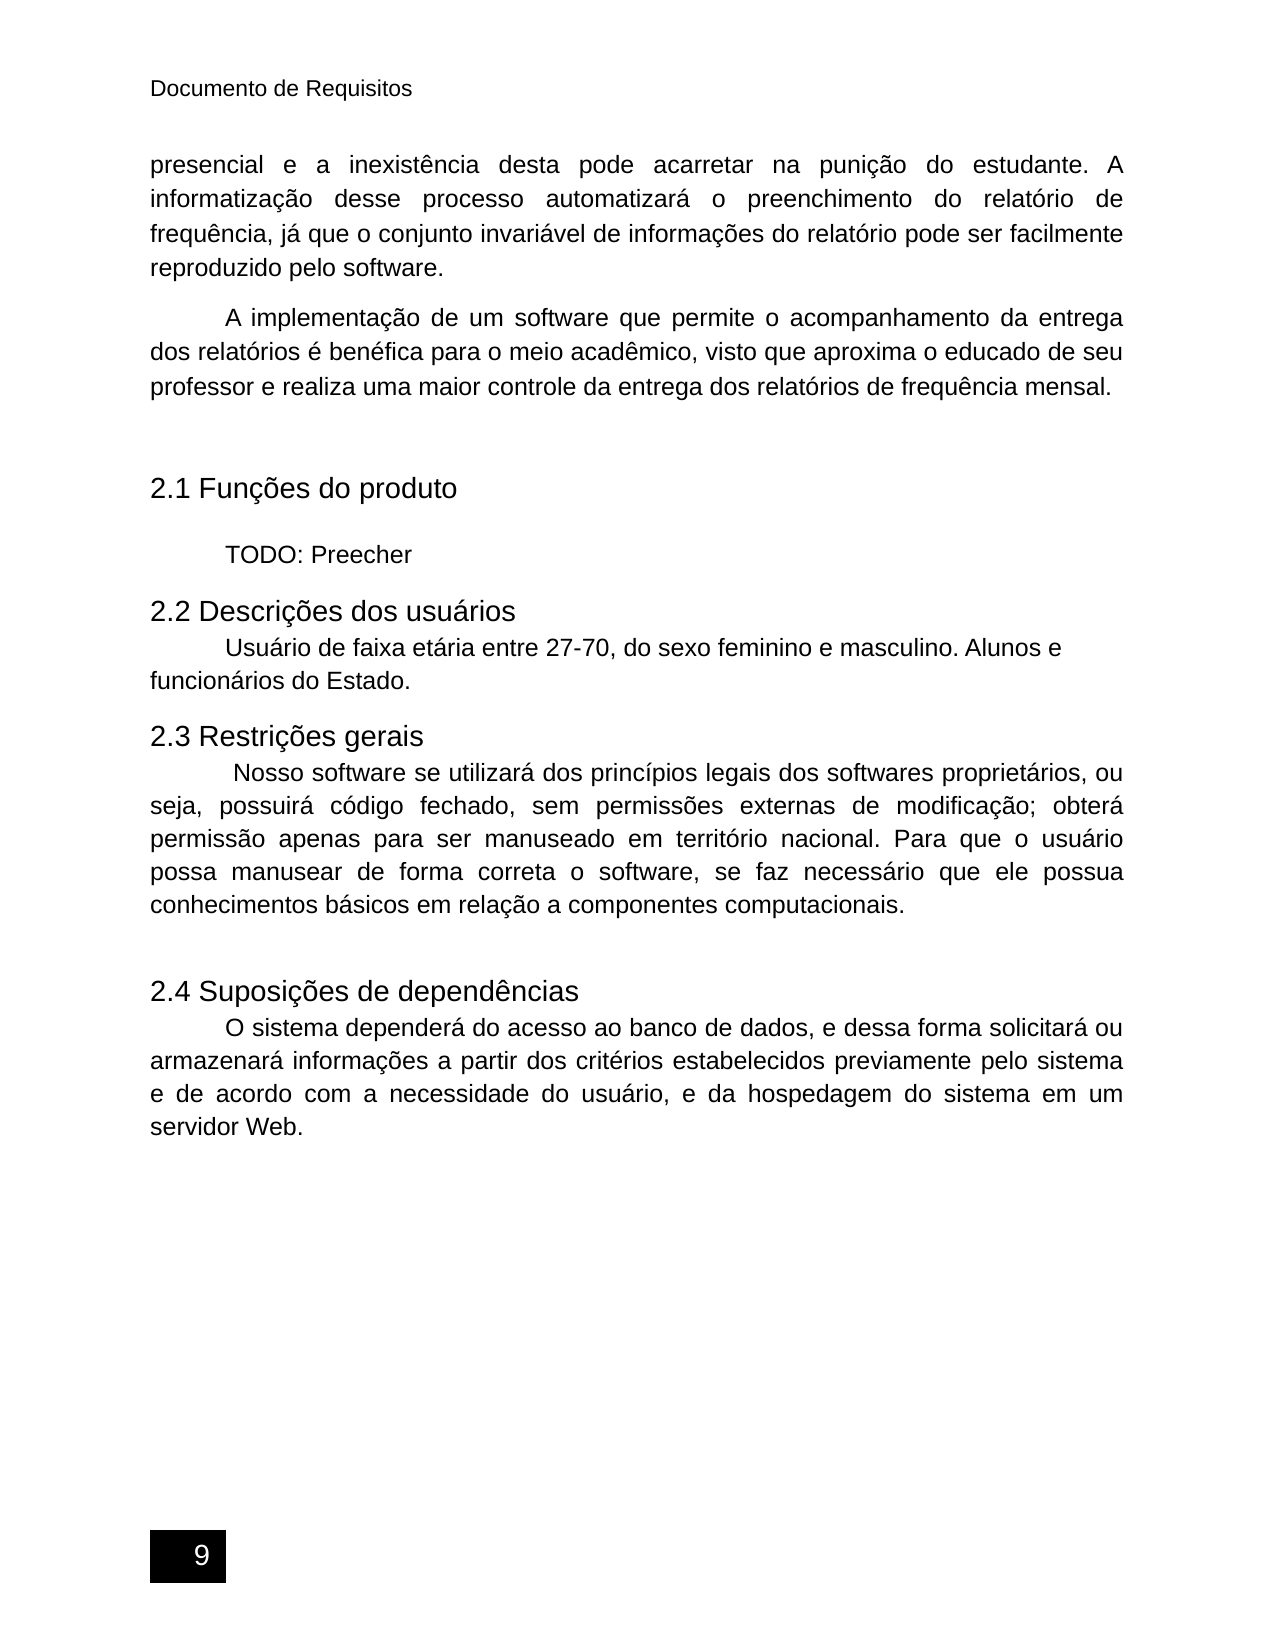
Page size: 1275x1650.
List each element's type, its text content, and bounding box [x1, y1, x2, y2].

text A implementação de um software que permite o acompanhamento da entrega dos relatórios é benéfica para o meio acadêmico, visto que aproxima o educado de seu professor e realiza uma maior controle da entrega dos relatórios de frequência mensal. [150, 302, 1125, 400]
subtitle 2.2 Descrições dos usuários [150, 594, 1125, 628]
subtitle 2.1 Funções do produto [150, 471, 1125, 505]
text O sistema dependerá do acesso ao banco de dados, e dessa forma solicitará ou armazenará informações a partir dos critérios estabelecidos previamente pelo sistema e de acordo com a necessidade do usuário, e da hospedagem do sistema em um servidor Web. [150, 1013, 1125, 1141]
text Usuário de faixa etária entre 27-70, do sexo feminino e masculino. Alunos e funcionários do Estado. [150, 633, 1125, 694]
subtitle 2.3 Restrições gerais [150, 719, 1125, 753]
text TODO: Preecher [150, 540, 1125, 569]
text Nosso software se utilizará dos princípios legais dos softwares proprietários, ou seja, possuirá código fechado, sem permissões externas de modificação; obterá permissão apenas para ser manuseado em território nacional. Para que o usuário possa manusear de forma correta o software, se faz necessário que ele possua conhecimentos básicos em relação a componentes computacionais. [150, 758, 1125, 919]
subtitle 2.4 Suposições de dependências [150, 974, 1125, 1008]
text presencial e a inexistência desta pode acarretar na punição do estudante. A informatização desse processo automatizará o preenchimento do relatório de frequência, já que o conjunto invariável de informações do relatório pode ser facilmente reproduzido pelo software. [150, 150, 1125, 282]
